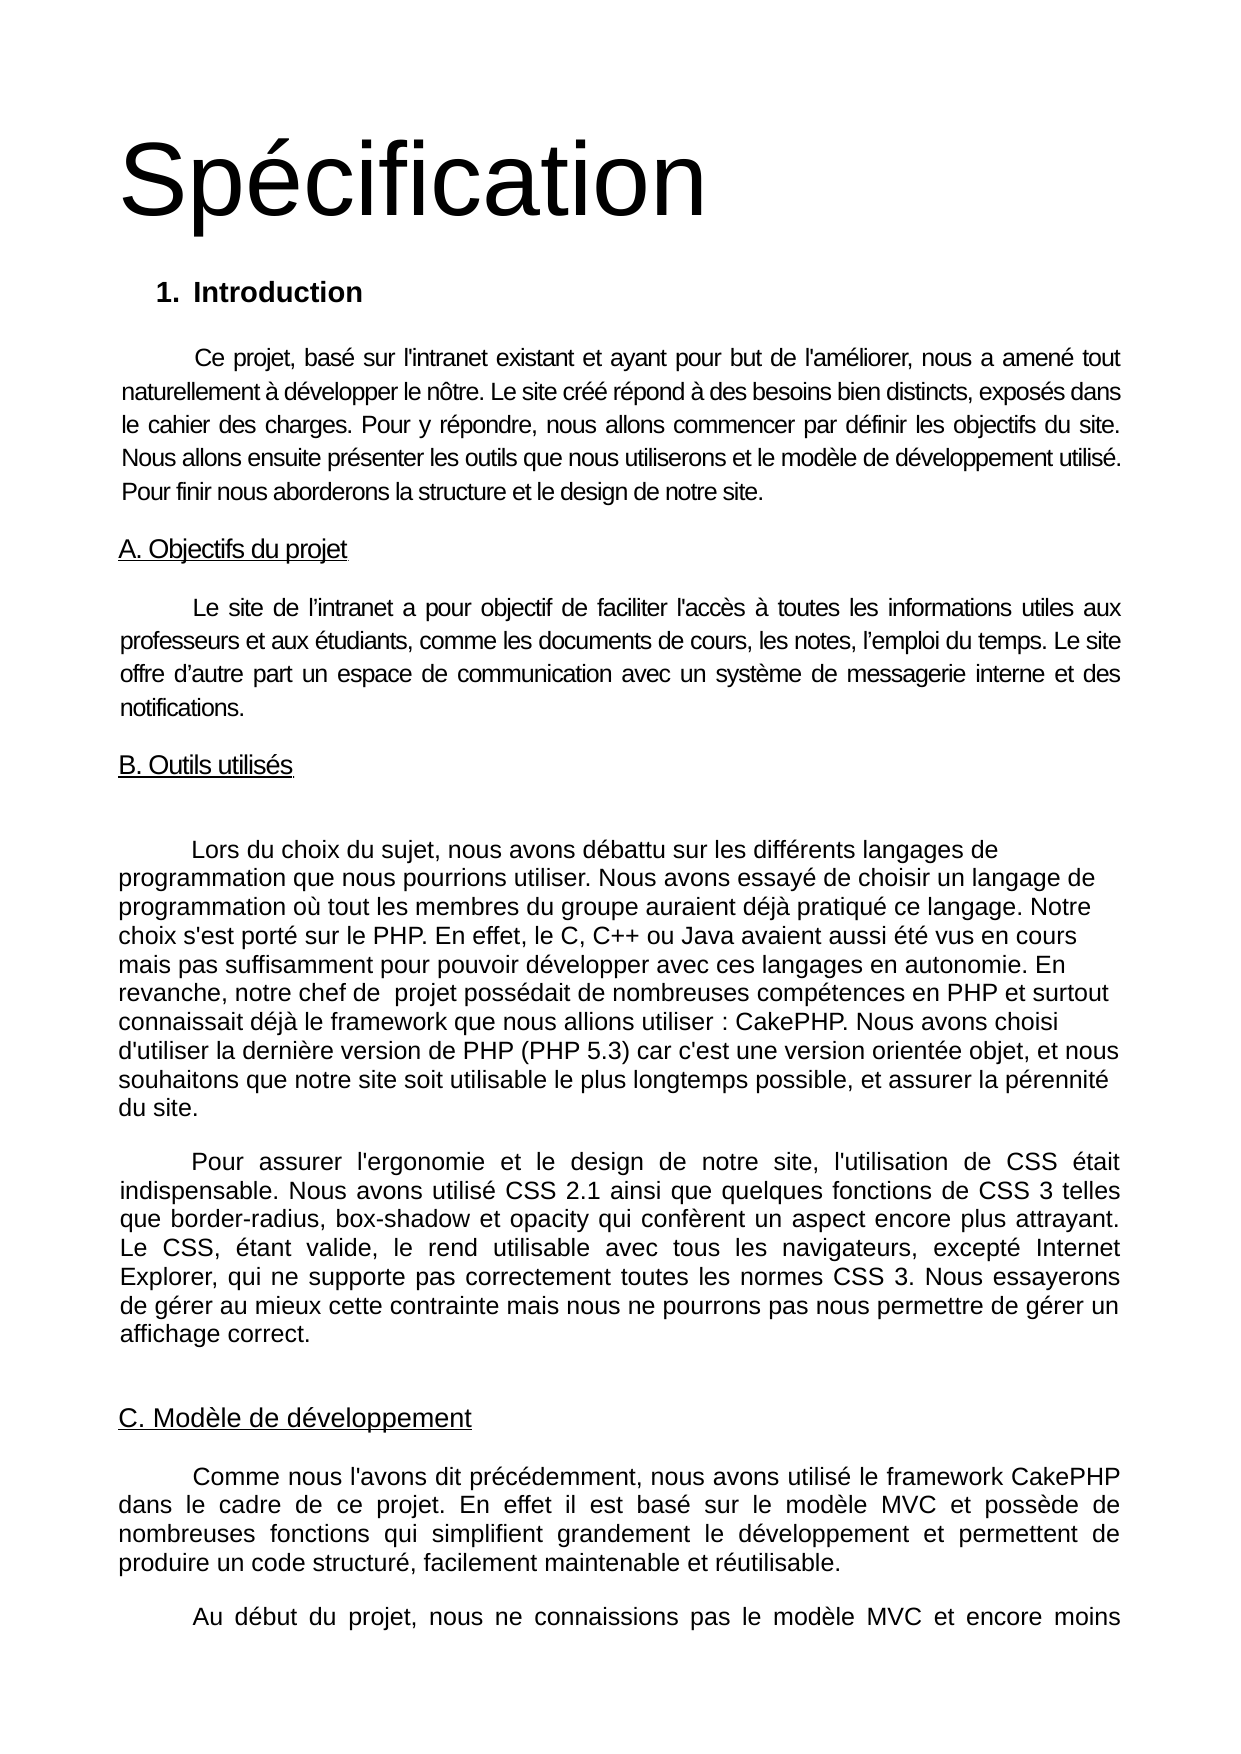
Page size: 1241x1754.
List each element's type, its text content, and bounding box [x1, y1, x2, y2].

text Lors du choix du sujet, nous avons débattu sur les différents langages de programmation que nous pourrions utiliser. Nous avons essayé de choisir un langage de programmation où tout les membres du groupe auraient déjà pratiqué ce langage. Notre choix s'est porté sur le PHP. En effet, le C, C++ ou Java avaient aussi été vus en cours mais pas suffisamment pour pouvoir développer avec ces langages en autonomie. En revanche, notre chef de projet possédait de nombreuses compétences en PHP et surtout connaissait déjà le framework que nous allions utiliser : CakePHP. Nous avons choisi d'utiliser la dernière version de PHP (PHP 5.3) car c'est une version orientée objet, et nous souhaitons que notre site soit utilisable le plus longtemps possible, et assurer la pérennité du site. [118, 834, 1122, 1122]
subtitle C. Modèle de développement [118, 1402, 1122, 1433]
text Au début du projet, nous ne connaissions pas le modèle MVC et encore moins [119, 1601, 1122, 1630]
subtitle Le site de l’intranet a pour objectif de faciliter l'accès à toutes les informations utiles aux professeurs et aux étudiants, comme les documents de cours, les notes, l’emploi du temps. Le site offre d’autre part un espace de communication avec un système de messagerie interne et des notifications. [119, 589, 1122, 723]
subtitle B. Outils utilisés [118, 748, 1122, 781]
subtitle Introduction [156, 275, 1122, 309]
subtitle Ce projet, basé sur l'intranet existant et ayant pour but de l'améliorer, nous a amené tout naturellement à développer le nôtre. Le site créé répond à des besoins bien distincts, exposés dans le cahier des charges. Pour y répondre, nous allons commencer par définir les objectifs du site. Nous allons ensuite présenter les outils que nous utiliserons et le modèle de développement utilisé. Pour finir nous aborderons la structure et le design de notre site. [121, 340, 1122, 507]
text Pour assurer l'ergonomie et le design de notre site, l'utilisation de CSS était indispensable. Nous avons utilisé CSS 2.1 ainsi que quelques fonctions de CSS 3 telles que border-radius, box-shadow et opacity qui confèrent un aspect encore plus attrayant. Le CSS, étant valide, le rend utilisable avec tous les navigateurs, excepté Internet Explorer, qui ne supporte pas correctement toutes les normes CSS 3. Nous essayerons de gérer au mieux cette contrainte mais nous ne pourrons pas nous permettre de gérer un affichage correct. [119, 1147, 1122, 1348]
text Spécification [118, 118, 1122, 238]
text Comme nous l'avons dit précédemment, nous avons utilisé le framework CakePHP dans le cadre de ce projet. En effet il est basé sur le modèle MVC et possède de nombreuses fonctions qui simplifient grandement le développement et permettent de produire un code structuré, facilement maintenable et réutilisable. [118, 1462, 1122, 1577]
subtitle A. Objectifs du projet [118, 531, 1122, 565]
